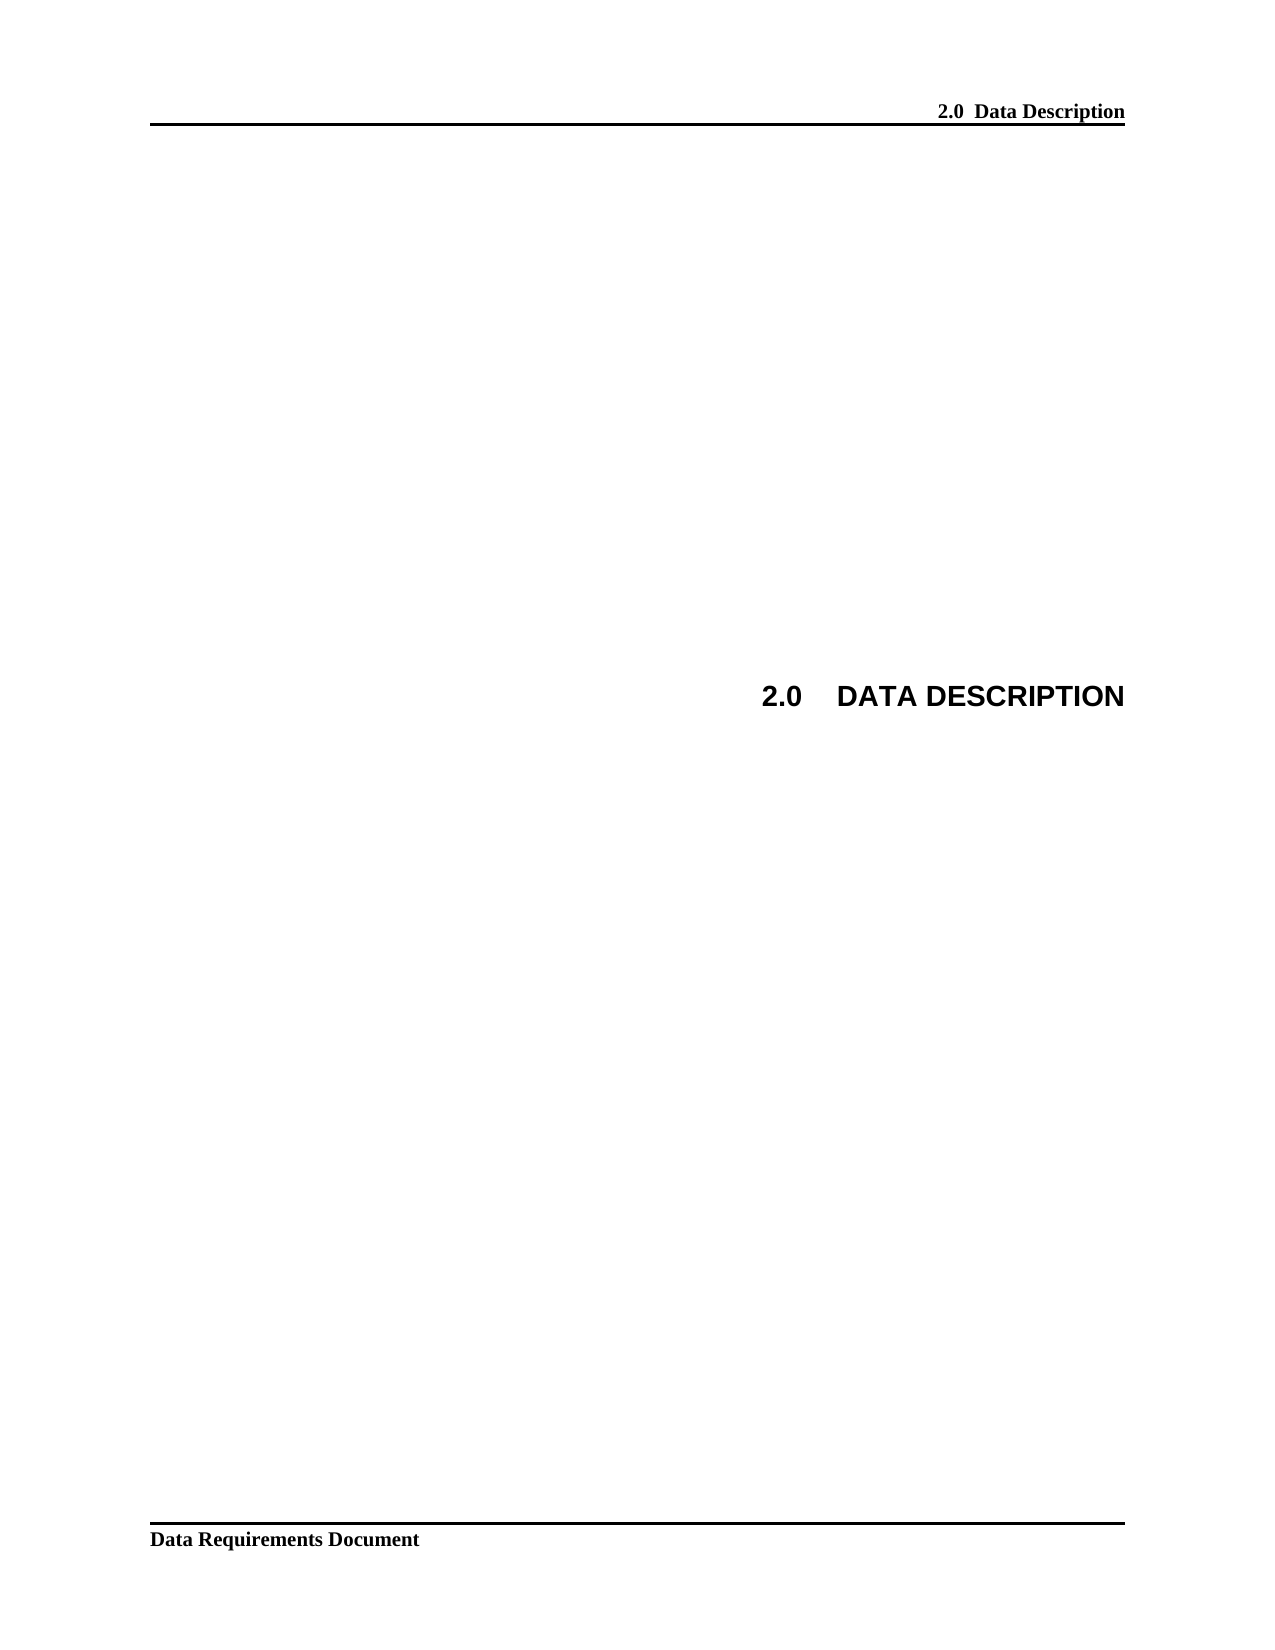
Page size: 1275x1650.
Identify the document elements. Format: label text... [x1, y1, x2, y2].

text 2.0 DATA DESCRIPTION [150, 679, 1125, 713]
